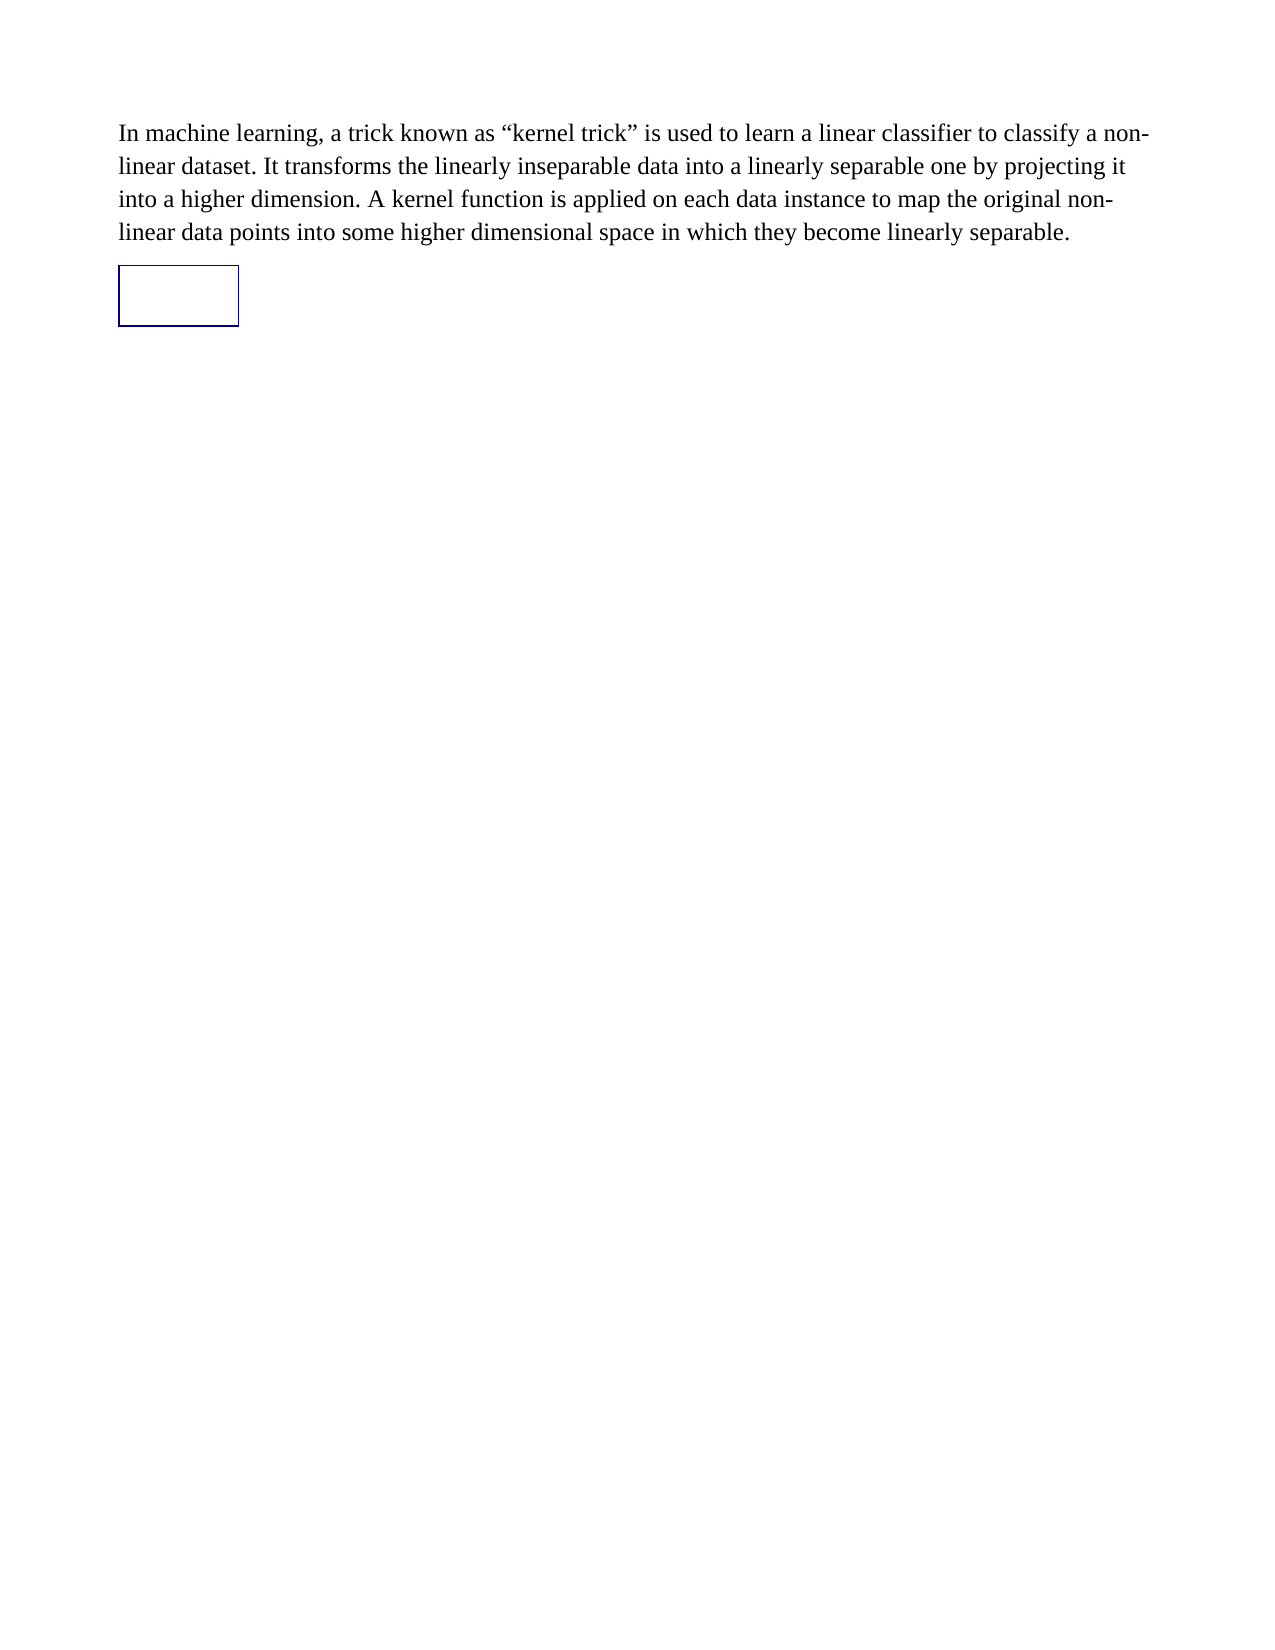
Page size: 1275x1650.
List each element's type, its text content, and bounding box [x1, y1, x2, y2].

text In machine learning, a trick known as “kernel trick” is used to learn a linear classifier to classify a non-linear dataset. It transforms the linearly inseparable data into a linearly separable one by projecting it into a higher dimension. A kernel function is applied on each data instance to map the original non-linear data points into some higher dimensional space in which they become linearly separable. [118, 118, 1157, 246]
